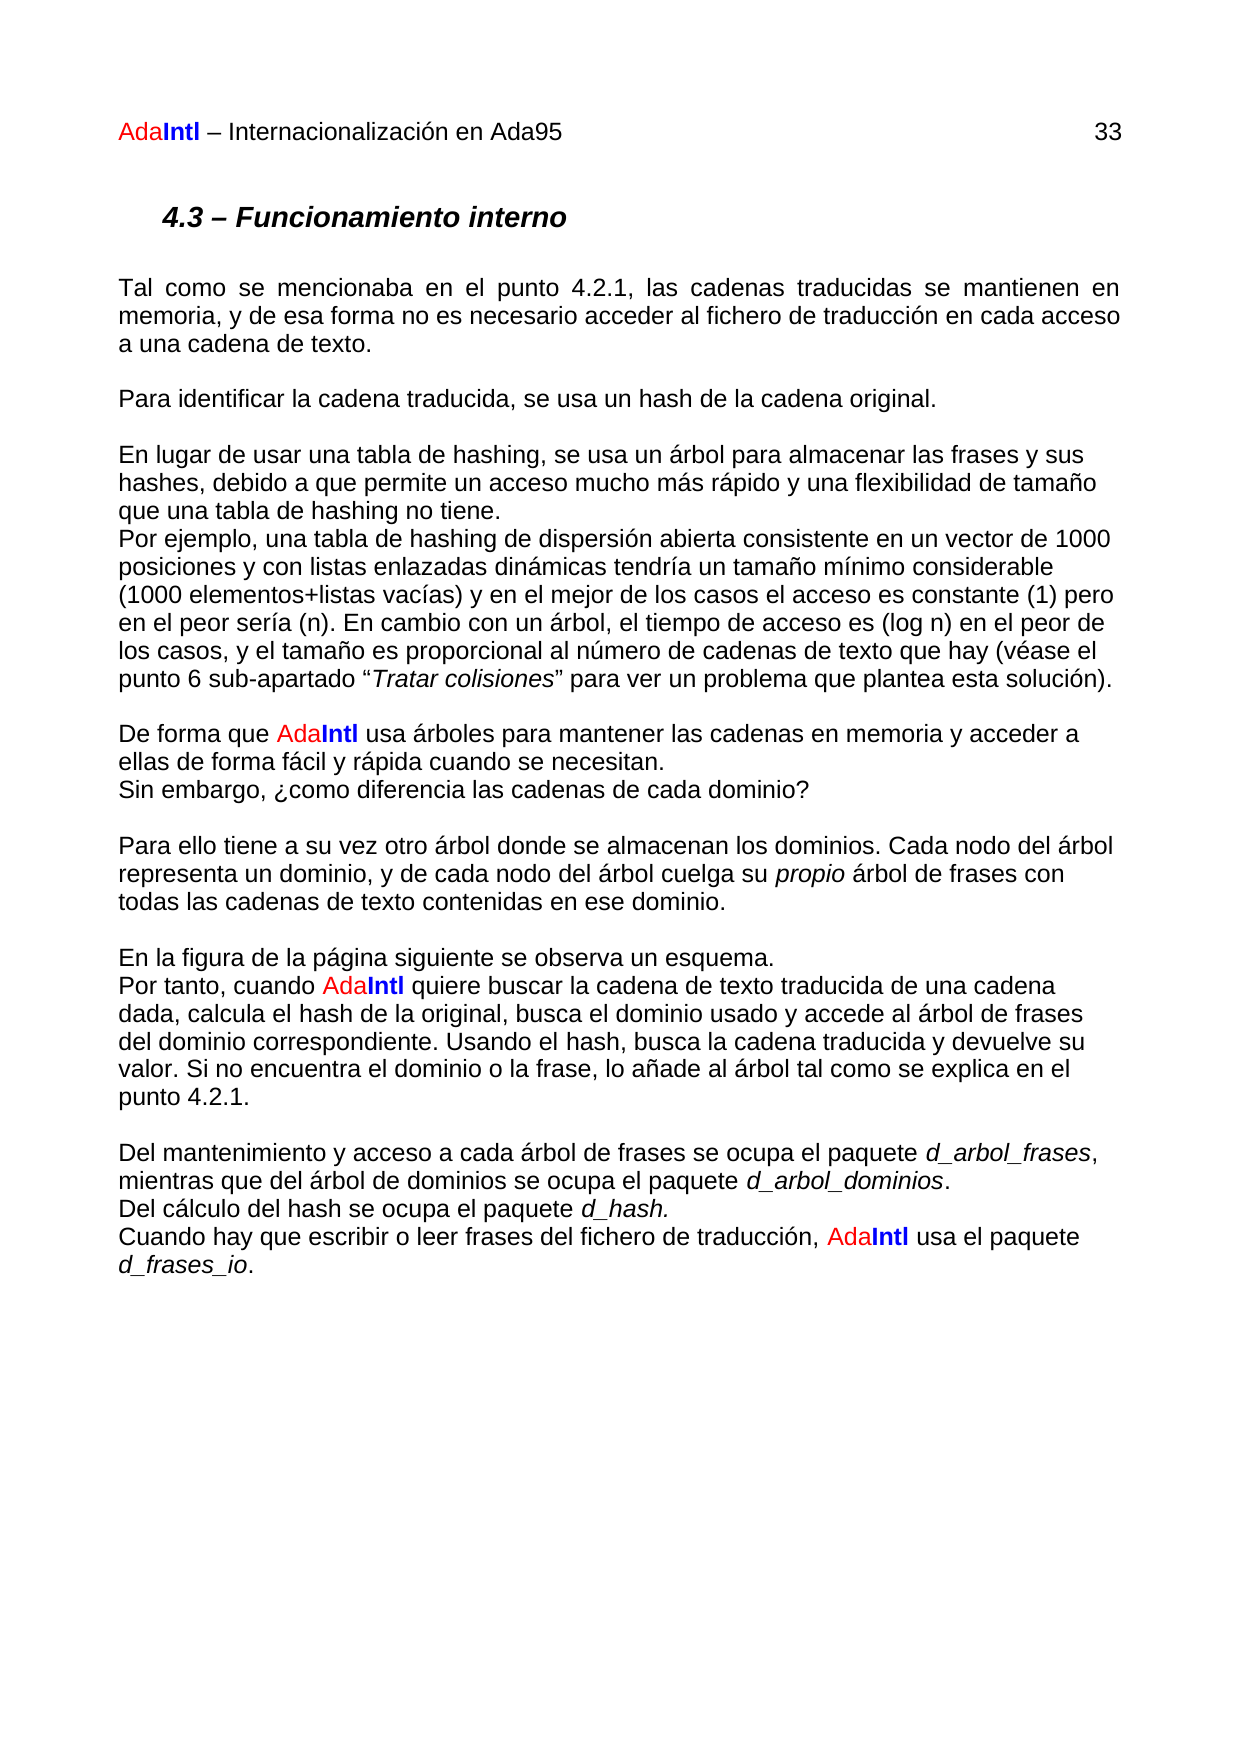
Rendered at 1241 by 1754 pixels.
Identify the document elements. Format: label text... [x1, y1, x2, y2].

text Para identificar la cadena traducida, se usa un hash de la cadena original. [118, 385, 1122, 413]
text Cuando hay que escribir o leer frases del fichero de traducción, AdaIntl usa el paquete d_frases_io. [118, 1223, 1122, 1278]
text Del mantenimiento y acceso a cada árbol de frases se ocupa el paquete d_arbol_frases, mientras que del árbol de dominios se ocupa el paquete d_arbol_dominios. [118, 1139, 1122, 1195]
text En lugar de usar una tabla de hashing, se usa un árbol para almacenar las frases y sus hashes, debido a que permite un acceso mucho más rápido y una flexibilidad de tamaño que una tabla de hashing no tiene. [118, 441, 1122, 525]
text En la figura de la página siguiente se observa un esquema. [118, 943, 1122, 971]
subtitle 4.3 – Funcionamiento interno [125, 201, 1122, 233]
text De forma que AdaIntl usa árboles para mantener las cadenas en memoria y acceder a ellas de forma fácil y rápida cuando se necesitan. [118, 720, 1122, 776]
text Sin embargo, ¿como diferencia las cadenas de cada dominio? [118, 776, 1122, 804]
text Para ello tiene a su vez otro árbol donde se almacenan los dominios. Cada nodo del árbol representa un dominio, y de cada nodo del árbol cuelga su propio árbol de frases con todas las cadenas de texto contenidas en ese dominio. [118, 832, 1122, 916]
text Del cálculo del hash se ocupa el paquete d_hash. [118, 1195, 1122, 1223]
text Por ejemplo, una tabla de hashing de dispersión abierta consistente en un vector de 1000 posiciones y con listas enlazadas dinámicas tendría un tamaño mínimo considerable (1000 elementos+listas vacías) y en el mejor de los casos el acceso es constante (1) pero en el peor sería (n). En cambio con un árbol, el tiempo de acceso es (log n) en el peor de los casos, y el tamaño es proporcional al número de cadenas de texto que hay (véase el punto 6 sub-apartado “Tratar colisiones” para ver un problema que plantea esta solución). [118, 525, 1122, 692]
text Por tanto, cuando AdaIntl quiere buscar la cadena de texto traducida de una cadena dada, calcula el hash de la original, busca el dominio usado y accede al árbol de frases del dominio correspondiente. Usando el hash, busca la cadena traducida y devuelve su valor. Si no encuentra el dominio o la frase, lo añade al árbol tal como se explica en el punto 4.2.1. [118, 971, 1122, 1111]
text Tal como se mencionaba en el punto 4.2.1, las cadenas traducidas se mantienen en memoria, y de esa forma no es necesario acceder al fichero de traducción en cada acceso a una cadena de texto. [118, 273, 1122, 357]
